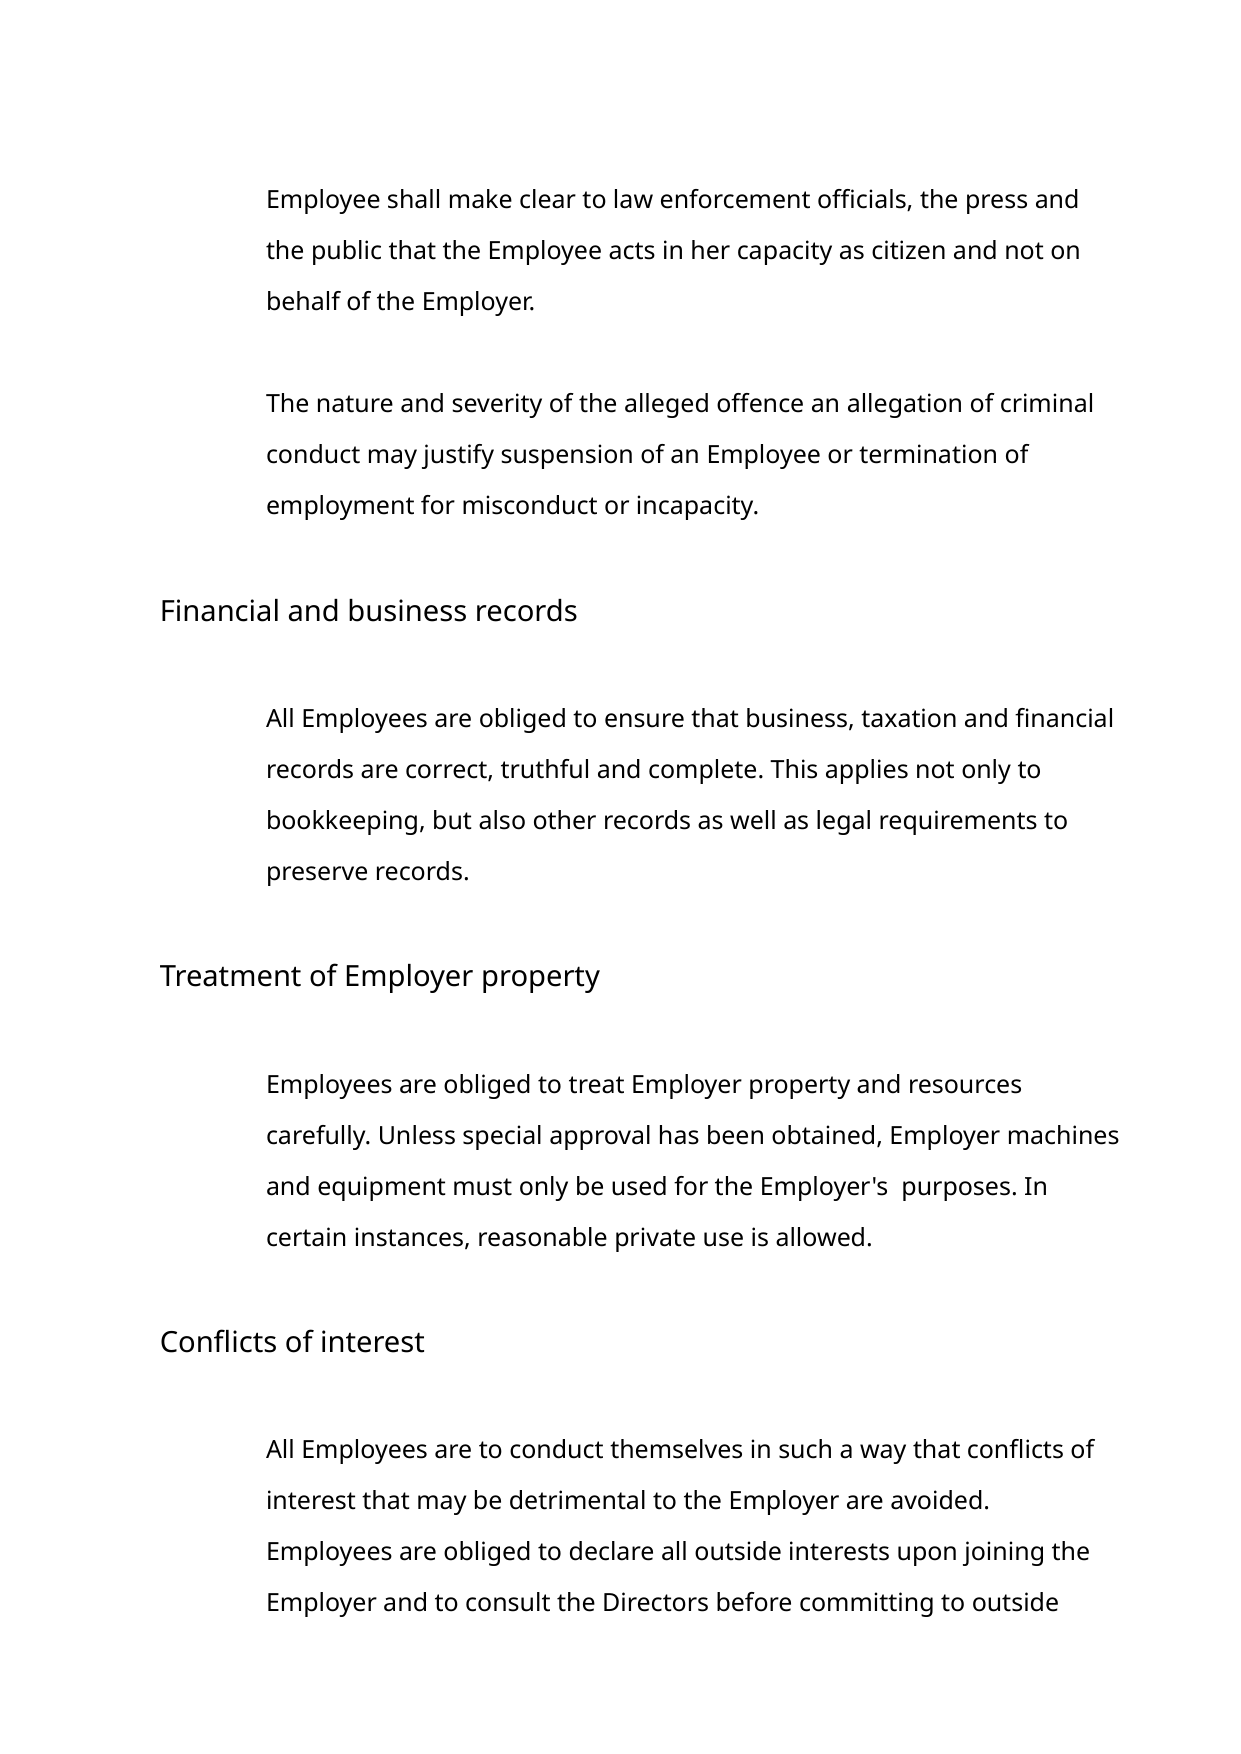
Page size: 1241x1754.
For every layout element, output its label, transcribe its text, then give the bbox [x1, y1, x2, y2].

text Financial and business records [159, 590, 1122, 630]
text Treatment of Employer property [159, 956, 1122, 995]
text Employee shall make clear to law enforcement officials, the press and the public that the Employee acts in her capacity as citizen and not on behalf of the Employer. [266, 182, 1122, 318]
text All Employees are to conduct themselves in such a way that conflicts of interest that may be detrimental to the Employer are avoided. Employees are obliged to declare all outside interests upon joining the Employer and to consult the Directors before committing to outside [266, 1432, 1122, 1619]
text Conflicts of interest [159, 1321, 1122, 1361]
text The nature and severity of the alleged offence an allegation of criminal conduct may justify suspension of an Employee or termination of employment for misconduct or incapacity. [266, 386, 1122, 522]
text All Employees are obliged to ensure that business, taxation and financial records are correct, truthful and complete. This applies not only to bookkeeping, but also other records as well as legal requirements to preserve records. [266, 701, 1122, 888]
text Employees are obliged to treat Employer property and resources carefully. Unless special approval has been obtained, Employer machines and equipment must only be used for the Employer's purposes. In certain instances, reasonable private use is allowed. [266, 1066, 1122, 1253]
